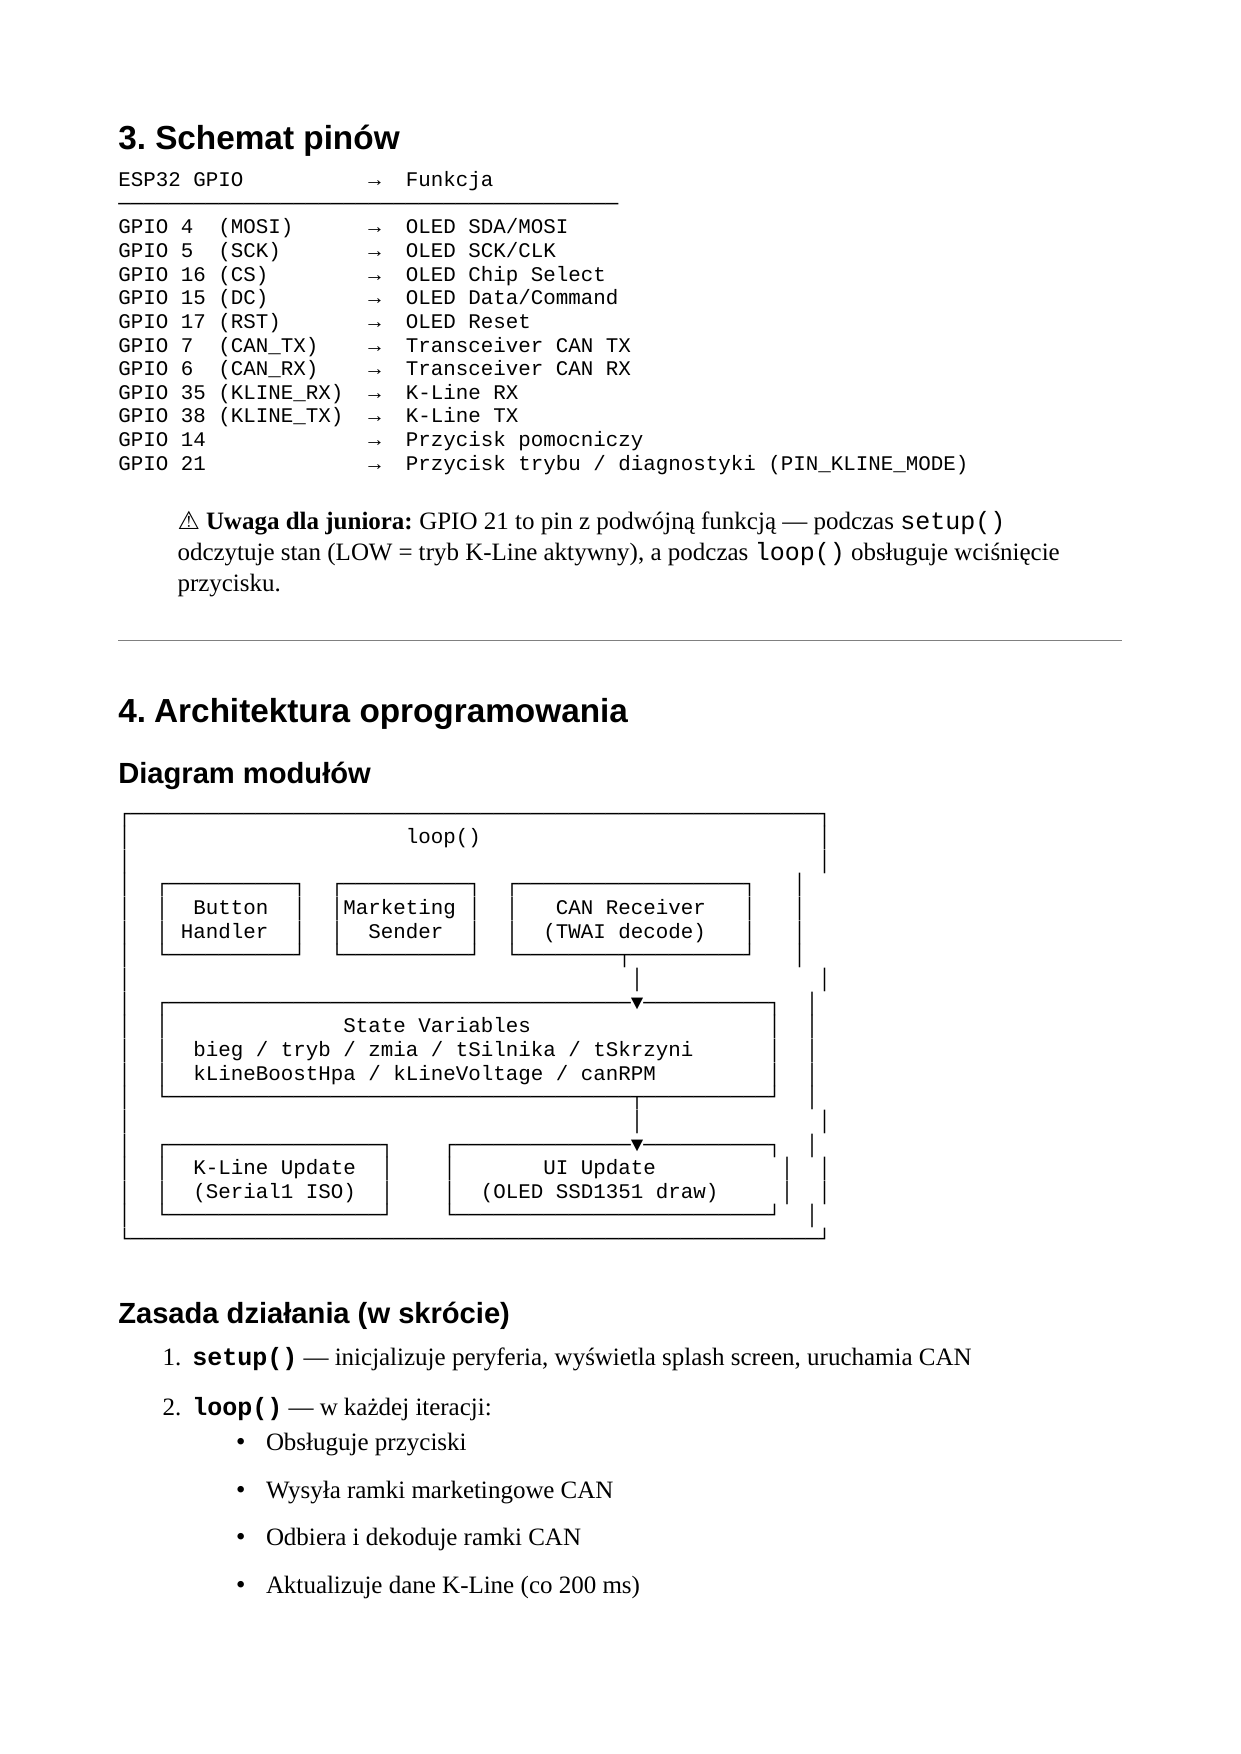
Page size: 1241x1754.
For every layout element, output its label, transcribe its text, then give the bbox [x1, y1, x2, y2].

subtitle 4. Architektura oprogramowania [118, 691, 1122, 729]
list setup() — inicjalizuje peryferia, wyświetla splash screen, uruchamia CAN [162, 1342, 1122, 1373]
subtitle Zasada działania (w skrócie) [118, 1296, 1122, 1329]
subtitle 3. Schemat pinów [118, 118, 1122, 157]
list Odbiera i dekoduje ramki CAN [236, 1522, 1122, 1551]
text ┌───────────────────────────────────────────────────────┐ │ loop() │ │ │ │ ┌──────────┐ ┌──────────┐ ┌──────────────────┐ │ │ │ Button │ │Marketing │ │ CAN Receiver │ │ │ │ Handler │ │ Sender │ │ (TWAI decode) │ │ │ └──────────┘ └──────────┘ └────────┬─────────┘ │ │ │ │ │ ┌─────────────────────────────────────▼──────────┐ │ │ │ State Variables │ │ │ │ bieg / tryb / zmia / tSilnika / tSkrzyni │ │ │ │ kLineBoostHpa / kLineVoltage / canRPM │ │ │ └─────────────────────────────────────┬──────────┘ │ │ │ │ │ ┌─────────────────┐ ┌──────────────▼──────────┐ │ │ │ K-Line Update │ │ UI Update │ │ │ │ (Serial1 ISO) │ │ (OLED SSD1351 draw) │ │ │ └─────────────────┘ └─────────────────────────┘ │ └───────────────────────────────────────────────────────┘ [118, 802, 1122, 1252]
subtitle Diagram modułów [118, 756, 1122, 790]
list Wysyła ramki marketingowe CAN [236, 1475, 1122, 1504]
text ESP32 GPIO → Funkcja ──────────────────────────────────────── GPIO 4 (MOSI) → OLED SDA/MOSI GPIO 5 (SCK) → OLED SCK/CLK GPIO 16 (CS) → OLED Chip Select GPIO 15 (DC) → OLED Data/Command GPIO 17 (RST) → OLED Reset GPIO 7 (CAN_TX) → Transceiver CAN TX GPIO 6 (CAN_RX) → Transceiver CAN RX GPIO 35 (KLINE_RX) → K-Line RX GPIO 38 (KLINE_TX) → K-Line TX GPIO 14 → Przycisk pomocniczy GPIO 21 → Przycisk trybu / diagnostyki (PIN_KLINE_MODE) [118, 169, 1122, 476]
list Aktualizuje dane K-Line (co 200 ms) [236, 1570, 1122, 1599]
list loop() — w każdej iteracji: [162, 1392, 1122, 1423]
list Obsługuje przyciski [236, 1427, 1122, 1456]
text ⚠️ Uwaga dla juniora: GPIO 21 to pin z podwójną funkcją — podczas setup() odczytuje stan (LOW = tryb K-Line aktywny), a podczas loop() obsługuje wciśnięcie przycisku. [177, 506, 1063, 596]
